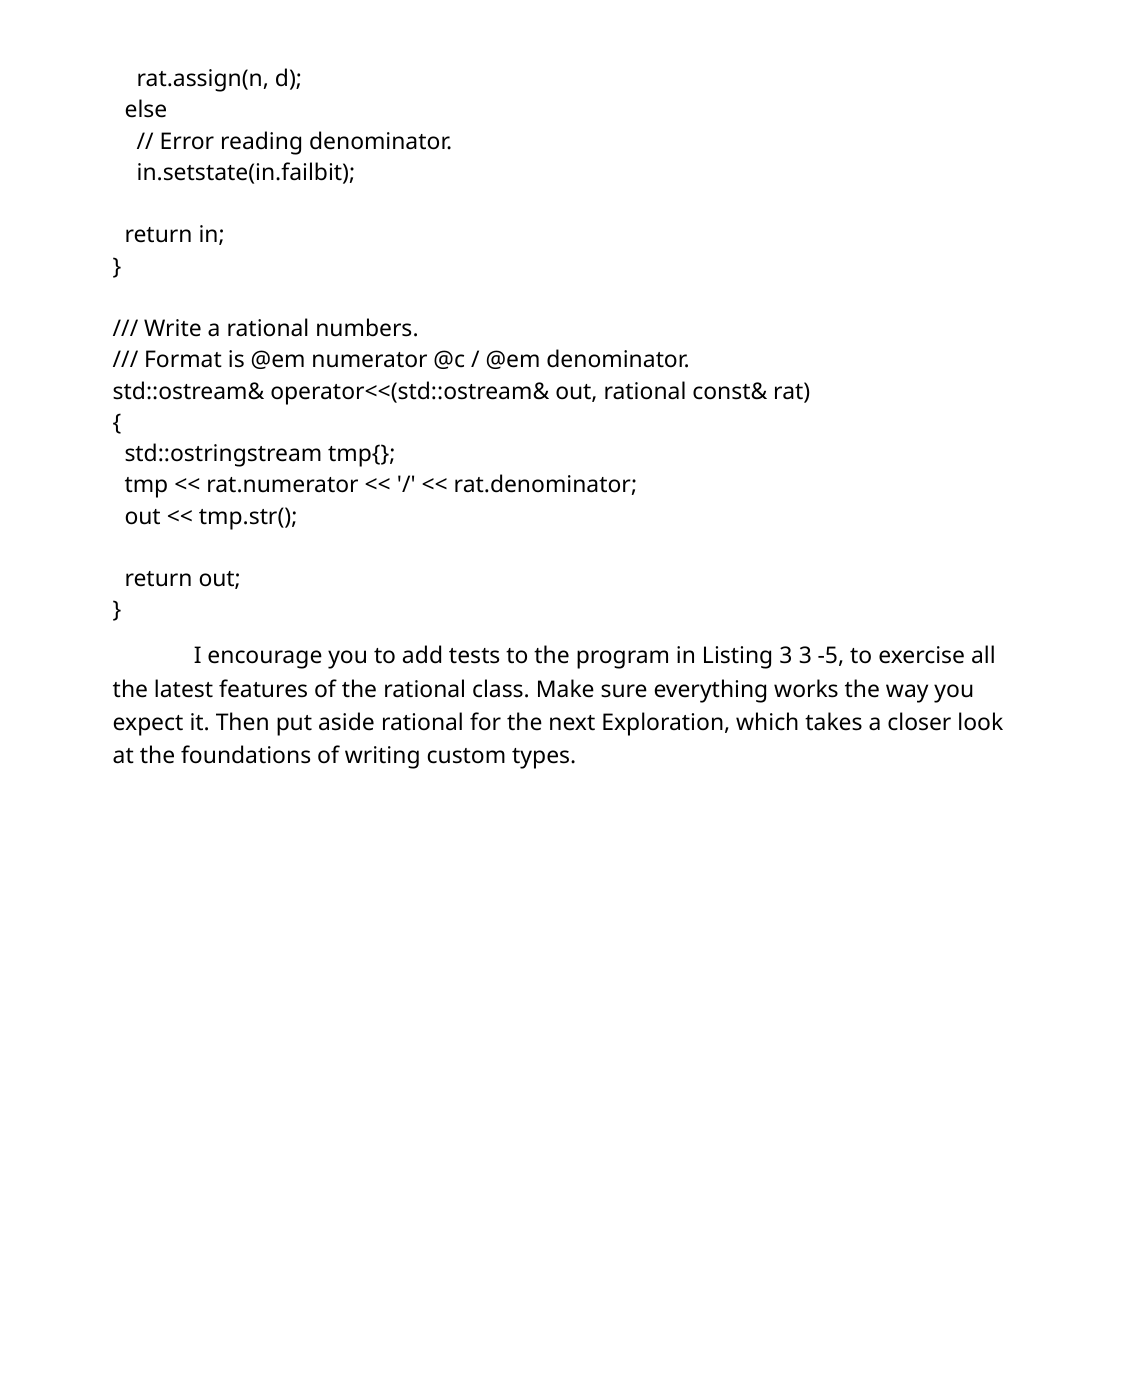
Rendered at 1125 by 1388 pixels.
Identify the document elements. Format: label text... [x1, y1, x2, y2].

text } [112, 593, 1012, 624]
text { [112, 406, 1012, 437]
text out << tmp.str(); [112, 499, 1012, 531]
text return out; [112, 562, 1012, 593]
text in.setstate(in.failbit); [112, 156, 1012, 187]
text rat.assign(n, d); [112, 62, 1012, 93]
text /// Format is @em numerator @c / @em denominator. [112, 343, 1012, 374]
text return in; [112, 218, 1012, 249]
text tmp << rat.numerator << '/' << rat.denominator; [112, 468, 1012, 499]
text /// Write a rational numbers. [112, 312, 1012, 343]
text std::ostream& operator<<(std::ostream& out, rational const& rat) [112, 374, 1012, 406]
text } [112, 249, 1012, 281]
text I encourage you to add tests to the program in Listing 3 3 -5, to exercise all the latest features of the rational class. Make sure everything works the way you expect it. Then put aside rational for the next Exploration, which takes a closer look at the foundations of writing custom types. [112, 637, 1012, 770]
text else [112, 93, 1012, 124]
text // Error reading denominator. [112, 124, 1012, 156]
text std::ostringstream tmp{}; [112, 437, 1012, 468]
